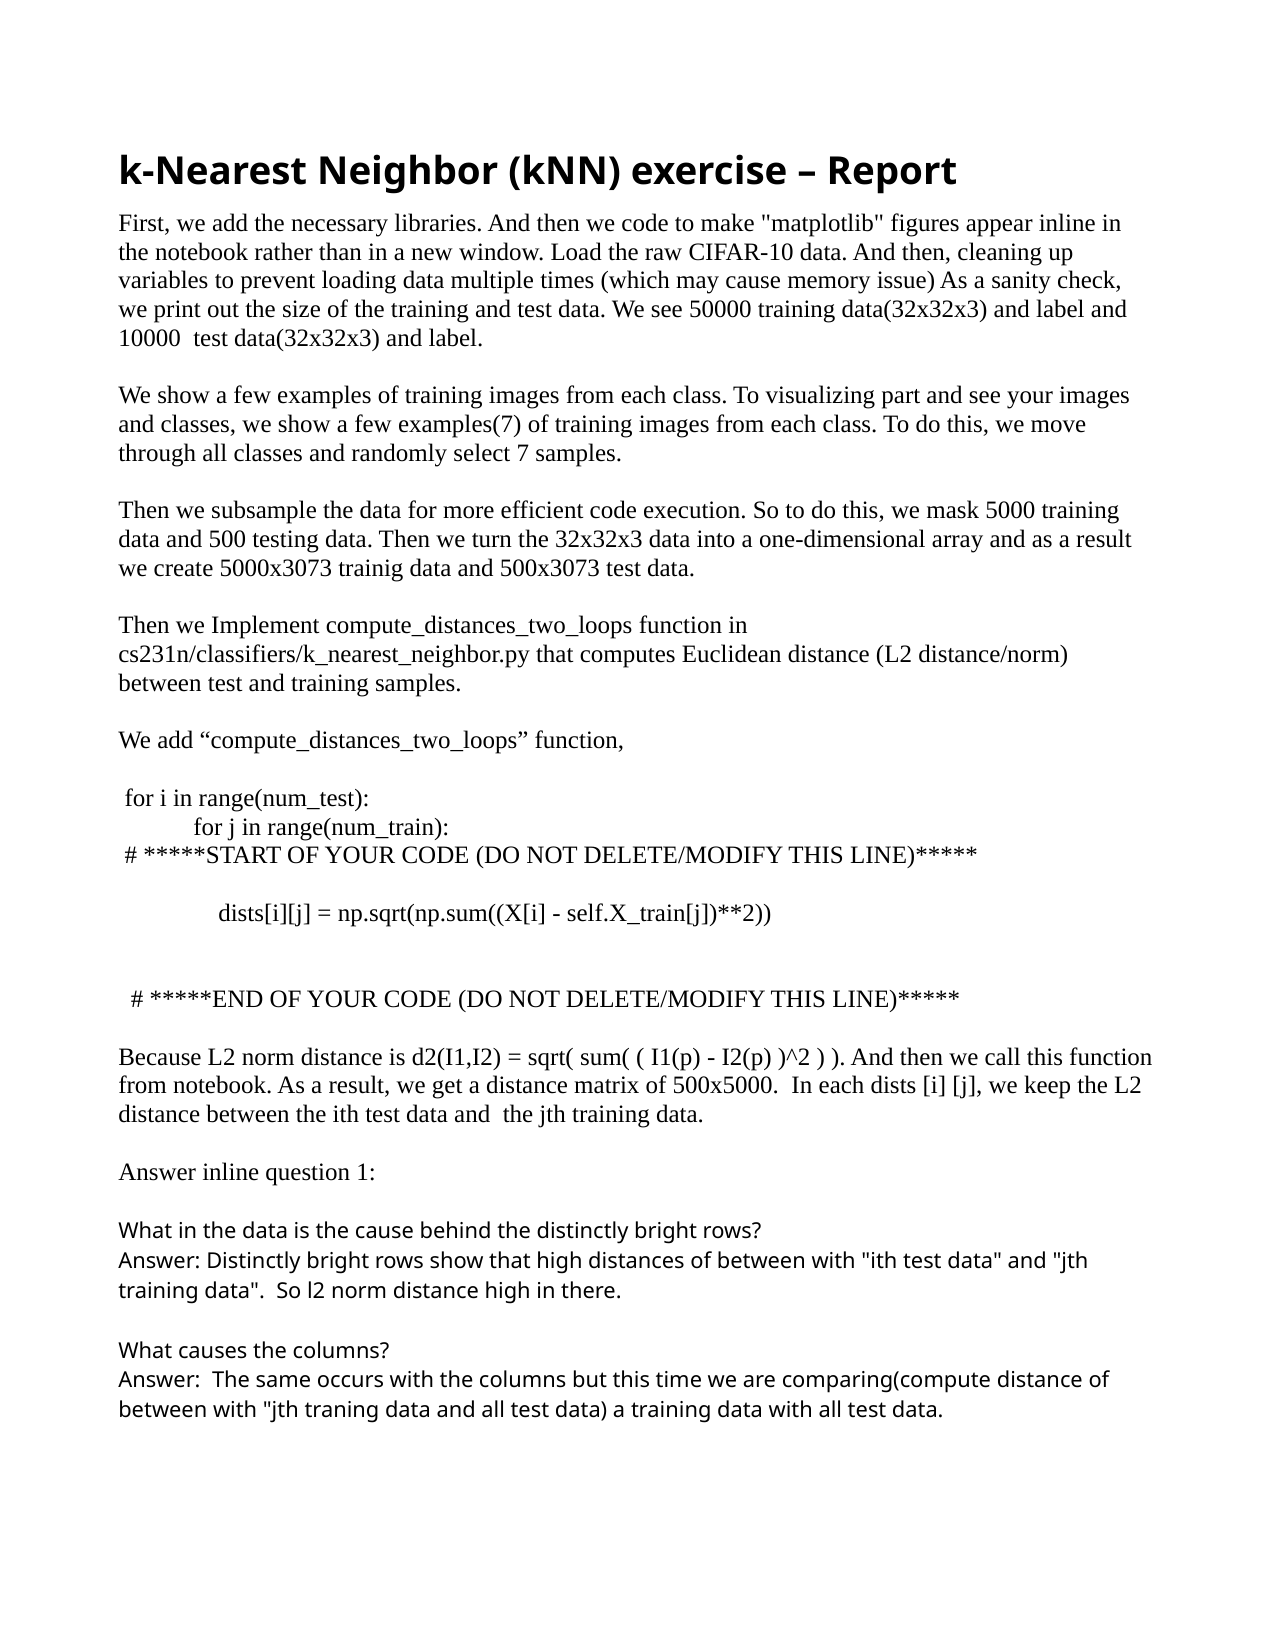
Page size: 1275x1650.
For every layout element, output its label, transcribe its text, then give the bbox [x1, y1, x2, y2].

text Because L2 norm distance is d2(I1,I2) = sqrt( sum( ( I1(p) - I2(p) )^2 ) ). And then we call this function from notebook. As a result, we get a distance matrix of 500x5000. In each dists [i] [j], we keep the L2 distance between the ith test data and the jth training data. [118, 1042, 1157, 1128]
text We add “compute_distances_two_loops” function, [118, 726, 1157, 754]
text Then we Implement compute_distances_two_loops function in cs231n/classifiers/k_nearest_neighbor.py that computes Euclidean distance (L2 distance/norm) between test and training samples. [118, 611, 1157, 697]
text Answer: The same occurs with the columns but this time we are comparing(compute distance of between with "jth traning data and all test data) a training data with all test data. [118, 1364, 1157, 1424]
text First, we add the necessary libraries. And then we code to make "matplotlib" figures appear inline in the notebook rather than in a new window. Load the raw CIFAR-10 data. And then, cleaning up variables to prevent loading data multiple times (which may cause memory issue) As a sanity check, we print out the size of the training and test data. We see 50000 training data(32x32x3) and label and 10000 test data(32x32x3) and label. [118, 208, 1157, 352]
text for j in range(num_train): [118, 812, 1157, 841]
text Then we subsample the data for more efficient code execution. So to do this, we mask 5000 training data and 500 testing data. Then we turn the 32x32x3 data into a one-dimensional array and as a result we create 5000x3073 trainig data and 500x3073 test data. [118, 496, 1157, 582]
text for i in range(num_test): [118, 783, 1157, 812]
text What in the data is the cause behind the distinctly bright rows? [118, 1215, 1157, 1245]
subtitle k-Nearest Neighbor (kNN) exercise – Report [118, 143, 1157, 196]
text We show a few examples of training images from each class. To visualizing part and see your images and classes, we show a few examples(7) of training images from each class. To do this, we move through all classes and randomly select 7 samples. [118, 381, 1157, 467]
text # *****START OF YOUR CODE (DO NOT DELETE/MODIFY THIS LINE)***** [118, 841, 1157, 869]
text Answer: Distinctly bright rows show that high distances of between with "ith test data" and "jth training data". So l2 norm distance high in there. [118, 1245, 1157, 1305]
text Answer inline question 1: [118, 1157, 1157, 1186]
text # *****END OF YOUR CODE (DO NOT DELETE/MODIFY THIS LINE)***** [118, 984, 1157, 1013]
text What causes the columns? [118, 1334, 1157, 1364]
text dists[i][j] = np.sqrt(np.sum((X[i] - self.X_train[j])**2)) [118, 898, 1157, 927]
